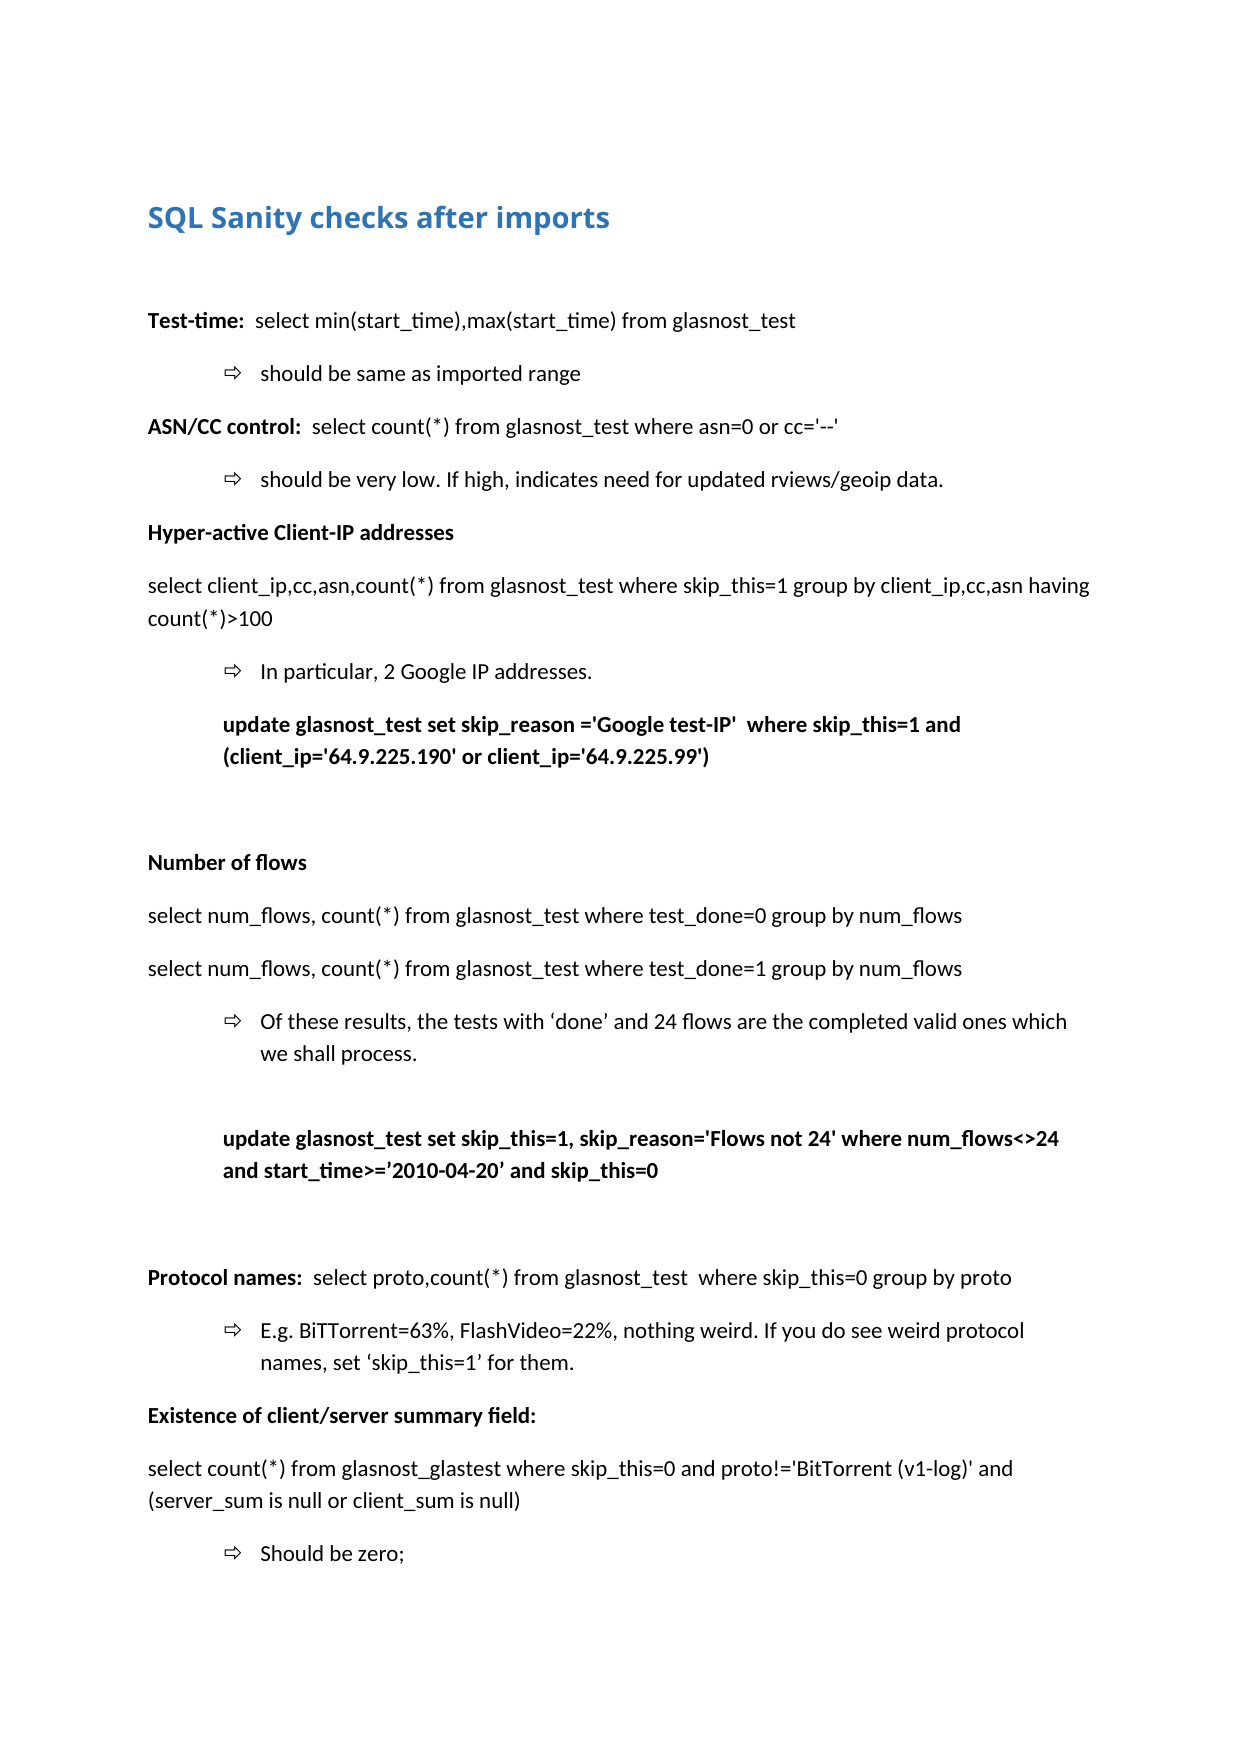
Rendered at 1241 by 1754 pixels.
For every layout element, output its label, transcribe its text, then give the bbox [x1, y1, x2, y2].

text update glasnost_test set skip_this=1, skip_reason='Flows not 24' where num_flows<>24 and start_time>=’2010-04-20’ and skip_this=0 [223, 1124, 1093, 1185]
subtitle SQL Sanity checks after imports [148, 198, 1093, 237]
list should be same as imported range [223, 359, 1093, 387]
text select count(*) from glasnost_glastest where skip_this=0 and proto!='BitTorrent (v1-log)' and (server_sum is null or client_sum is null) [148, 1454, 1093, 1514]
text select client_ip,cc,asn,count(*) from glasnost_test where skip_this=1 group by client_ip,cc,asn having count(*)>100 [148, 572, 1093, 632]
list should be very low. If high, indicates need for updated rviews/geoip data. [223, 466, 1093, 493]
list In particular, 2 Google IP addresses. [223, 657, 1093, 685]
list E.g. BiTTorrent=63%, FlashVideo=22%, nothing weird. If you do see weird protocol names, set ‘skip_this=1’ for them. [223, 1316, 1093, 1376]
text Test-time: select min(start_time),max(start_time) from glasnost_test [148, 306, 1093, 334]
list Should be zero; [223, 1539, 1093, 1567]
text select num_flows, count(*) from glasnost_test where test_done=1 group by num_flows [148, 954, 1093, 982]
text select num_flows, count(*) from glasnost_test where test_done=0 group by num_flows [148, 901, 1093, 929]
text Existence of client/server summary field: [148, 1401, 1093, 1429]
list Of these results, the tests with ‘done’ and 24 flows are the completed valid ones which we shall process. [223, 1007, 1093, 1099]
text Number of flows [148, 848, 1093, 876]
text update glasnost_test set skip_reason ='Google test-IP' where skip_this=1 and (client_ip='64.9.225.190' or client_ip='64.9.225.99') [223, 710, 1093, 770]
text ASN/CC control: select count(*) from glasnost_test where asn=0 or cc='--' [148, 412, 1093, 441]
text Protocol names: select proto,count(*) from glasnost_test where skip_this=0 group by proto [148, 1263, 1093, 1291]
text Hyper-active Client-IP addresses [148, 518, 1093, 547]
